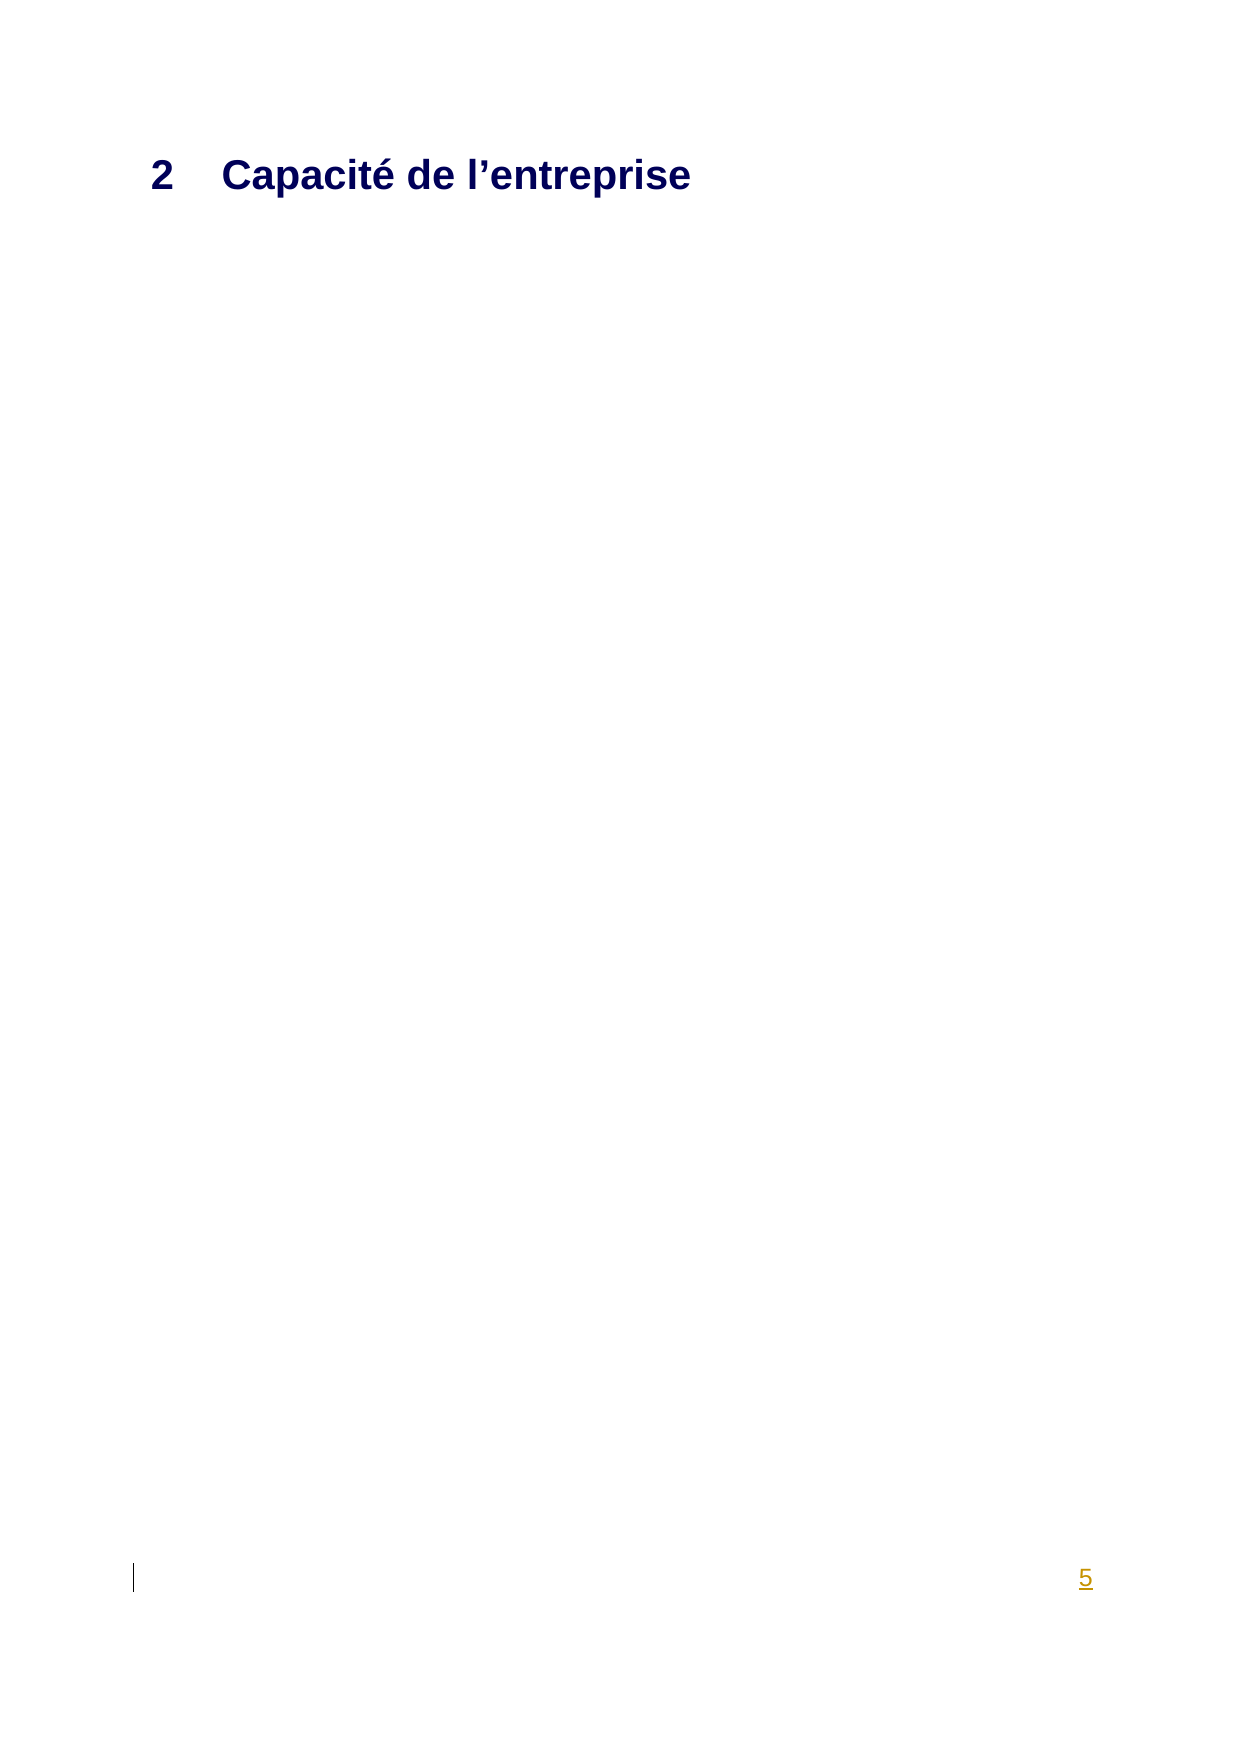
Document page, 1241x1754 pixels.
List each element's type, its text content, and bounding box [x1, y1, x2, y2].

subtitle Capacité de l’entreprise [148, 148, 1093, 201]
